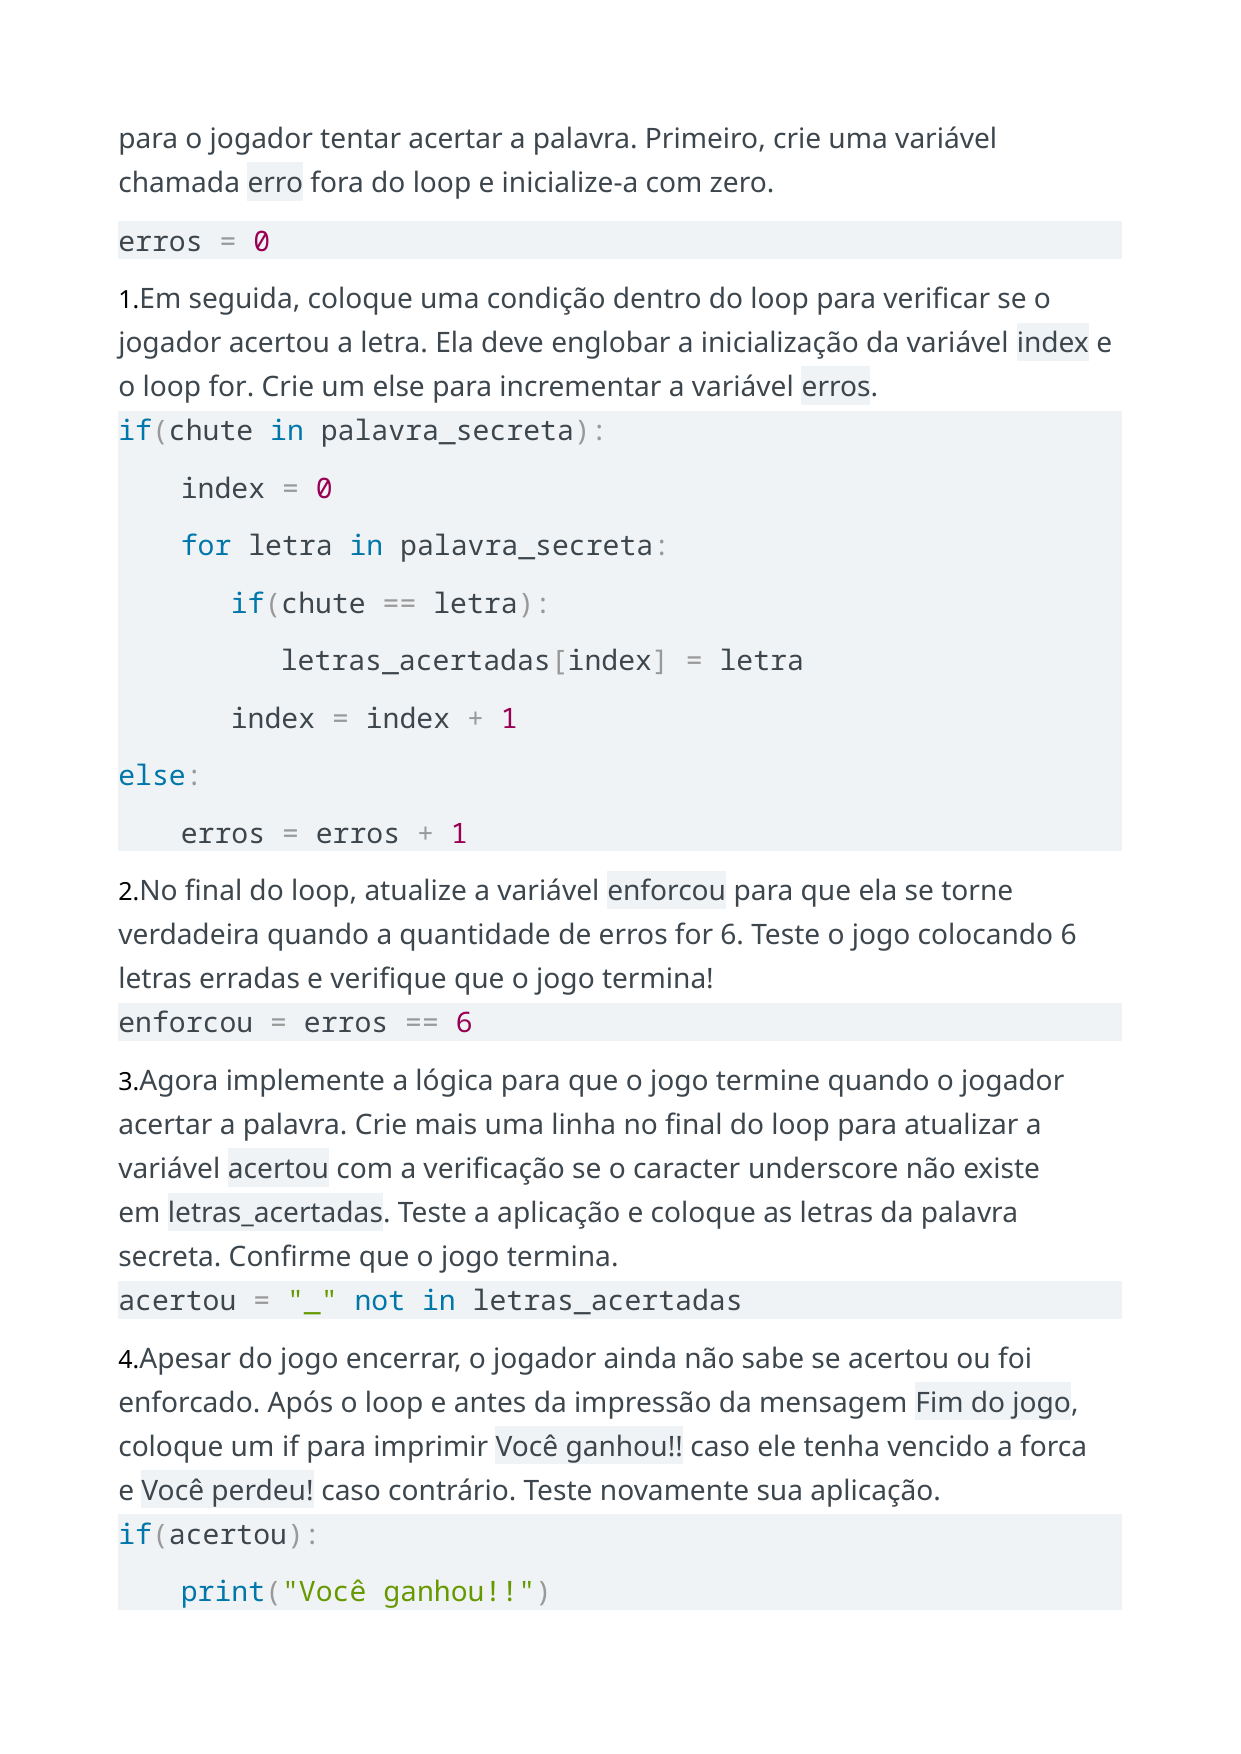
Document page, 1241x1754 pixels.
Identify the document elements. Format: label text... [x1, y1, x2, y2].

list Apesar do jogo encerrar, o jogador ainda não sabe se acertou ou foi enforcado. Após o loop e antes da impressão da mensagem Fim do jogo, coloque um if para imprimir Você ganhou!! caso ele tenha vencido a forca e Você perdeu! caso contrário. Teste novamente sua aplicação. [118, 1338, 1122, 1508]
list else: [118, 756, 1122, 794]
list index = index + 1 [118, 698, 1122, 736]
list erros = 0 [118, 221, 1122, 259]
list index = 0 [118, 468, 1122, 506]
list enforcou = erros == 6 [118, 1003, 1122, 1041]
list if(chute in palavra_secreta): [118, 411, 1122, 449]
list for letra in palavra_secreta: [118, 526, 1122, 564]
text para o jogador tentar acertar a palavra. Primeiro, crie uma variável chamada erro fora do loop e inicialize-a com zero. [118, 118, 1122, 201]
list if(chute == letra): [118, 583, 1122, 621]
list print("Você ganhou!!") [118, 1572, 1122, 1610]
list Agora implemente a lógica para que o jogo termine quando o jogador acertar a palavra. Crie mais uma linha no final do loop para atualizar a variável acertou com a verificação se o caracter underscore não existe em letras_acertadas. Teste a aplicação e coloque as letras da palavra secreta. Confirme que o jogo termina. [118, 1060, 1122, 1275]
list erros = erros + 1 [118, 813, 1122, 851]
list if(acertou): [118, 1514, 1122, 1553]
list Em seguida, coloque uma condição dentro do loop para verificar se o jogador acertou a letra. Ela deve englobar a inicialização da variável index e o loop for. Crie um else para incrementar a variável erros. [118, 278, 1122, 405]
list acertou = "_" not in letras_acertadas [118, 1281, 1122, 1319]
list letras_acertadas[index] = letra [118, 641, 1122, 679]
list No final do loop, atualize a variável enforcou para que ela se torne verdadeira quando a quantidade de erros for 6. Teste o jogo colocando 6 letras erradas e verifique que o jogo termina! [118, 871, 1122, 997]
